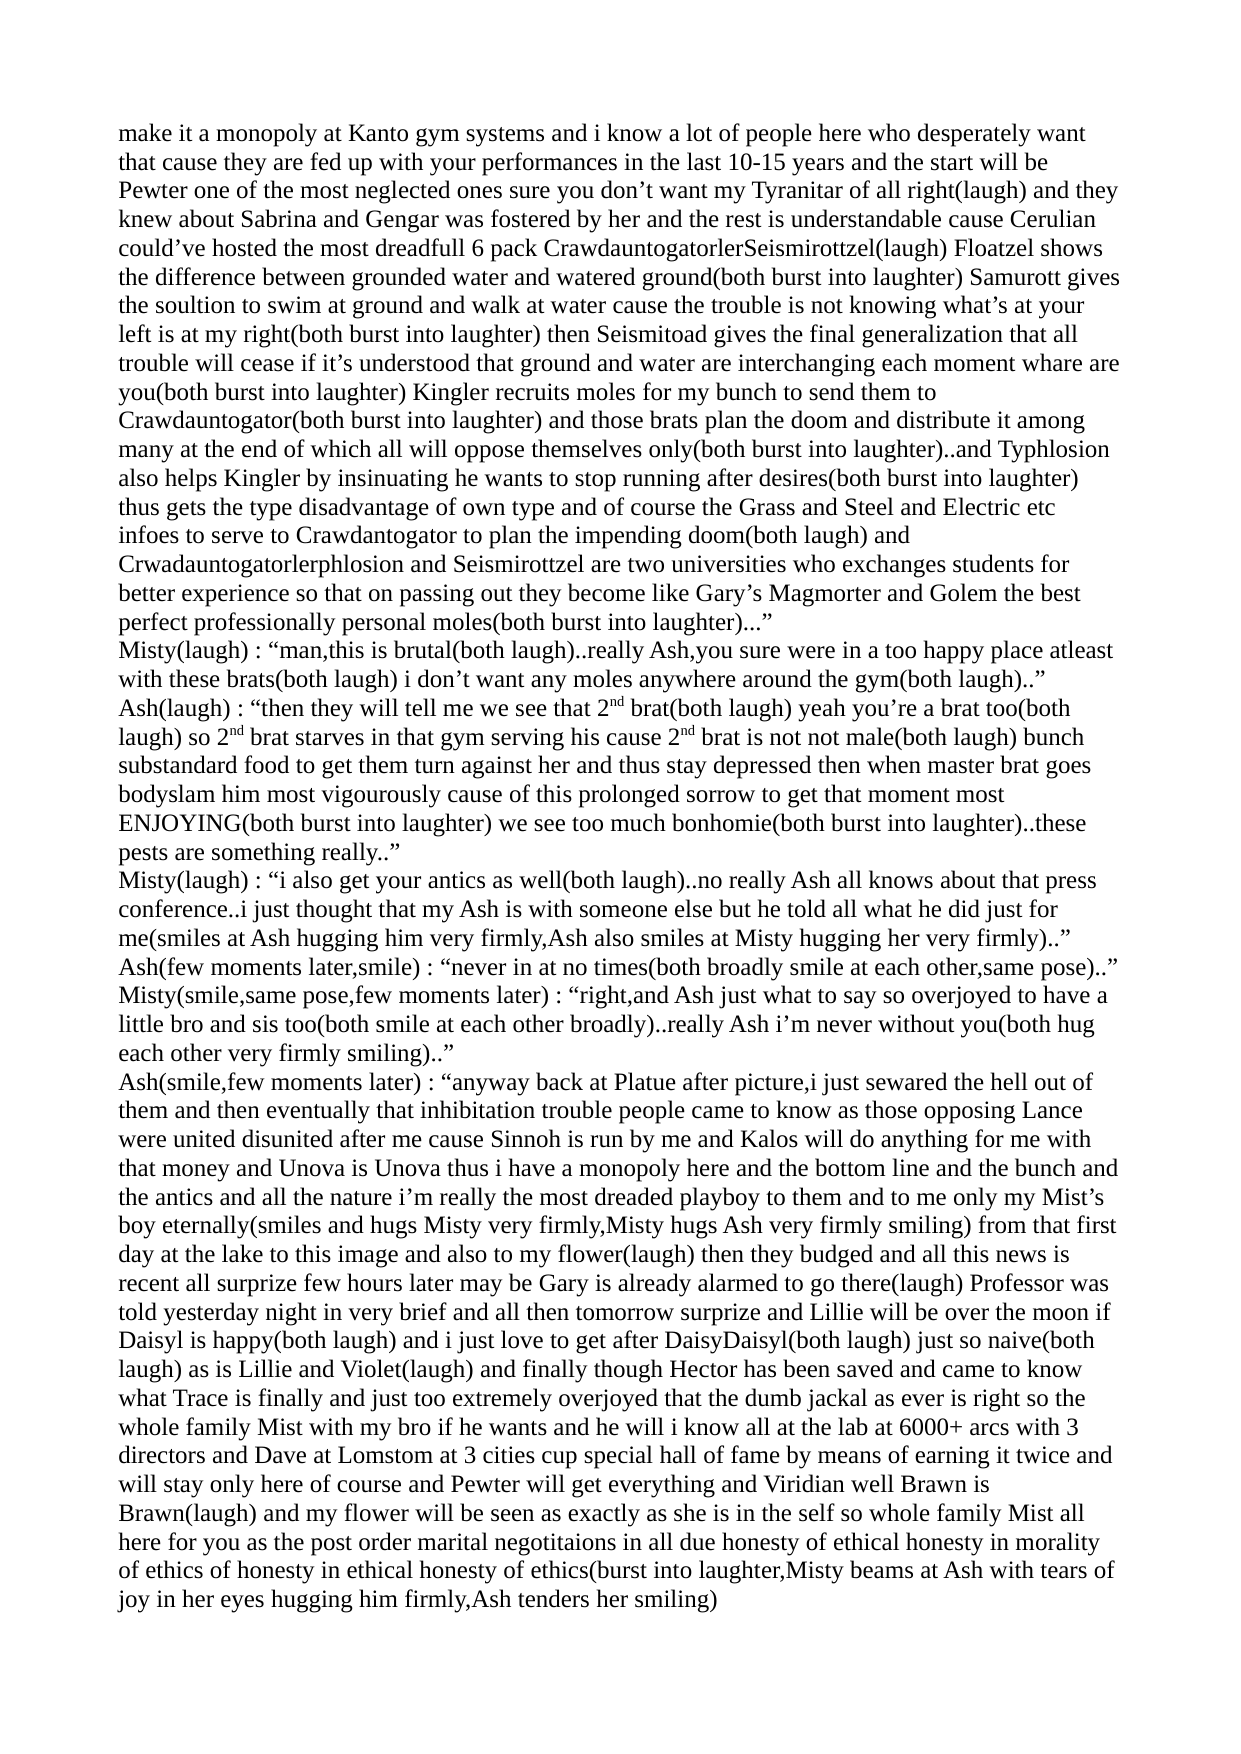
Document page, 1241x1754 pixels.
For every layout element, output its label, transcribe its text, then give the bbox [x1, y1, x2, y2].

text Ash(smile,few moments later) : “anyway back at Platue after picture,i just sewared the hell out of them and then eventually that inhibitation trouble people came to know as those opposing Lance were united disunited after me cause Sinnoh is run by me and Kalos will do anything for me with that money and Unova is Unova thus i have a monopoly here and the bottom line and the bunch and the antics and all the nature i’m really the most dreaded playboy to them and to me only my Mist’s boy eternally(smiles and hugs Misty very firmly,Misty hugs Ash very firmly smiling) from that first day at the lake to this image and also to my flower(laugh) then they budged and all this news is recent all surprize few hours later may be Gary is already alarmed to go there(laugh) Professor was told yesterday night in very brief and all then tomorrow surprize and Lillie will be over the moon if Daisyl is happy(both laugh) and i just love to get after DaisyDaisyl(both laugh) just so naive(both laugh) as is Lillie and Violet(laugh) and finally though Hector has been saved and came to know what Trace is finally and just too extremely overjoyed that the dumb jackal as ever is right so the whole family Mist with my bro if he wants and he will i know all at the lab at 6000+ arcs with 3 directors and Dave at Lomstom at 3 cities cup special hall of fame by means of earning it twice and will stay only here of course and Pewter will get everything and Viridian well Brawn is Brawn(laugh) and my flower will be seen as exactly as she is in the self so whole family Mist all here for you as the post order marital negotitaions in all due honesty of ethical honesty in morality of ethics of honesty in ethical honesty of ethics(burst into laughter,Misty beams at Ash with tears of joy in her eyes hugging him firmly,Ash tenders her smiling) [118, 1067, 1122, 1613]
text Misty(laugh) : “i also get your antics as well(both laugh)..no really Ash all knows about that press conference..i just thought that my Ash is with someone else but he told all what he did just for me(smiles at Ash hugging him very firmly,Ash also smiles at Misty hugging her very firmly)..” [118, 866, 1122, 952]
text make it a monopoly at Kanto gym systems and i know a lot of people here who desperately want that cause they are fed up with your performances in the last 10-15 years and the start will be Pewter one of the most neglected ones sure you don’t want my Tyranitar of all right(laugh) and they knew about Sabrina and Gengar was fostered by her and the rest is understandable cause Cerulian could’ve hosted the most dreadfull 6 pack CrawdauntogatorlerSeismirottzel(laugh) Floatzel shows the difference between grounded water and watered ground(both burst into laughter) Samurott gives the soultion to swim at ground and walk at water cause the trouble is not knowing what’s at your left is at my right(both burst into laughter) then Seismitoad gives the final generalization that all trouble will cease if it’s understood that ground and water are interchanging each moment whare are you(both burst into laughter) Kingler recruits moles for my bunch to send them to Crawdauntogator(both burst into laughter) and those brats plan the doom and distribute it among many at the end of which all will oppose themselves only(both burst into laughter)..and Typhlosion also helps Kingler by insinuating he wants to stop running after desires(both burst into laughter) thus gets the type disadvantage of own type and of course the Grass and Steel and Electric etc infoes to serve to Crawdantogator to plan the impending doom(both laugh) and Crwadauntogatorlerphlosion and Seismirottzel are two universities who exchanges students for better experience so that on passing out they become like Gary’s Magmorter and Golem the best perfect professionally personal moles(both burst into laughter)...” [118, 118, 1122, 636]
text Ash(laugh) : “then they will tell me we see that 2nd brat(both laugh) yeah you’re a brat too(both laugh) so 2nd brat starves in that gym serving his cause 2nd brat is not not male(both laugh) bunch substandard food to get them turn against her and thus stay depressed then when master brat goes bodyslam him most vigourously cause of this prolonged sorrow to get that moment most ENJOYING(both burst into laughter) we see too much bonhomie(both burst into laughter)..these pests are something really..” [118, 693, 1122, 866]
text Misty(smile,same pose,few moments later) : “right,and Ash just what to say so overjoyed to have a little bro and sis too(both smile at each other broadly)..really Ash i’m never without you(both hug each other very firmly smiling)..” [118, 981, 1122, 1067]
text Ash(few moments later,smile) : “never in at no times(both broadly smile at each other,same pose)..” [118, 952, 1122, 981]
text Misty(laugh) : “man,this is brutal(both laugh)..really Ash,you sure were in a too happy place atleast with these brats(both laugh) i don’t want any moles anywhere around the gym(both laugh)..” [118, 636, 1122, 693]
